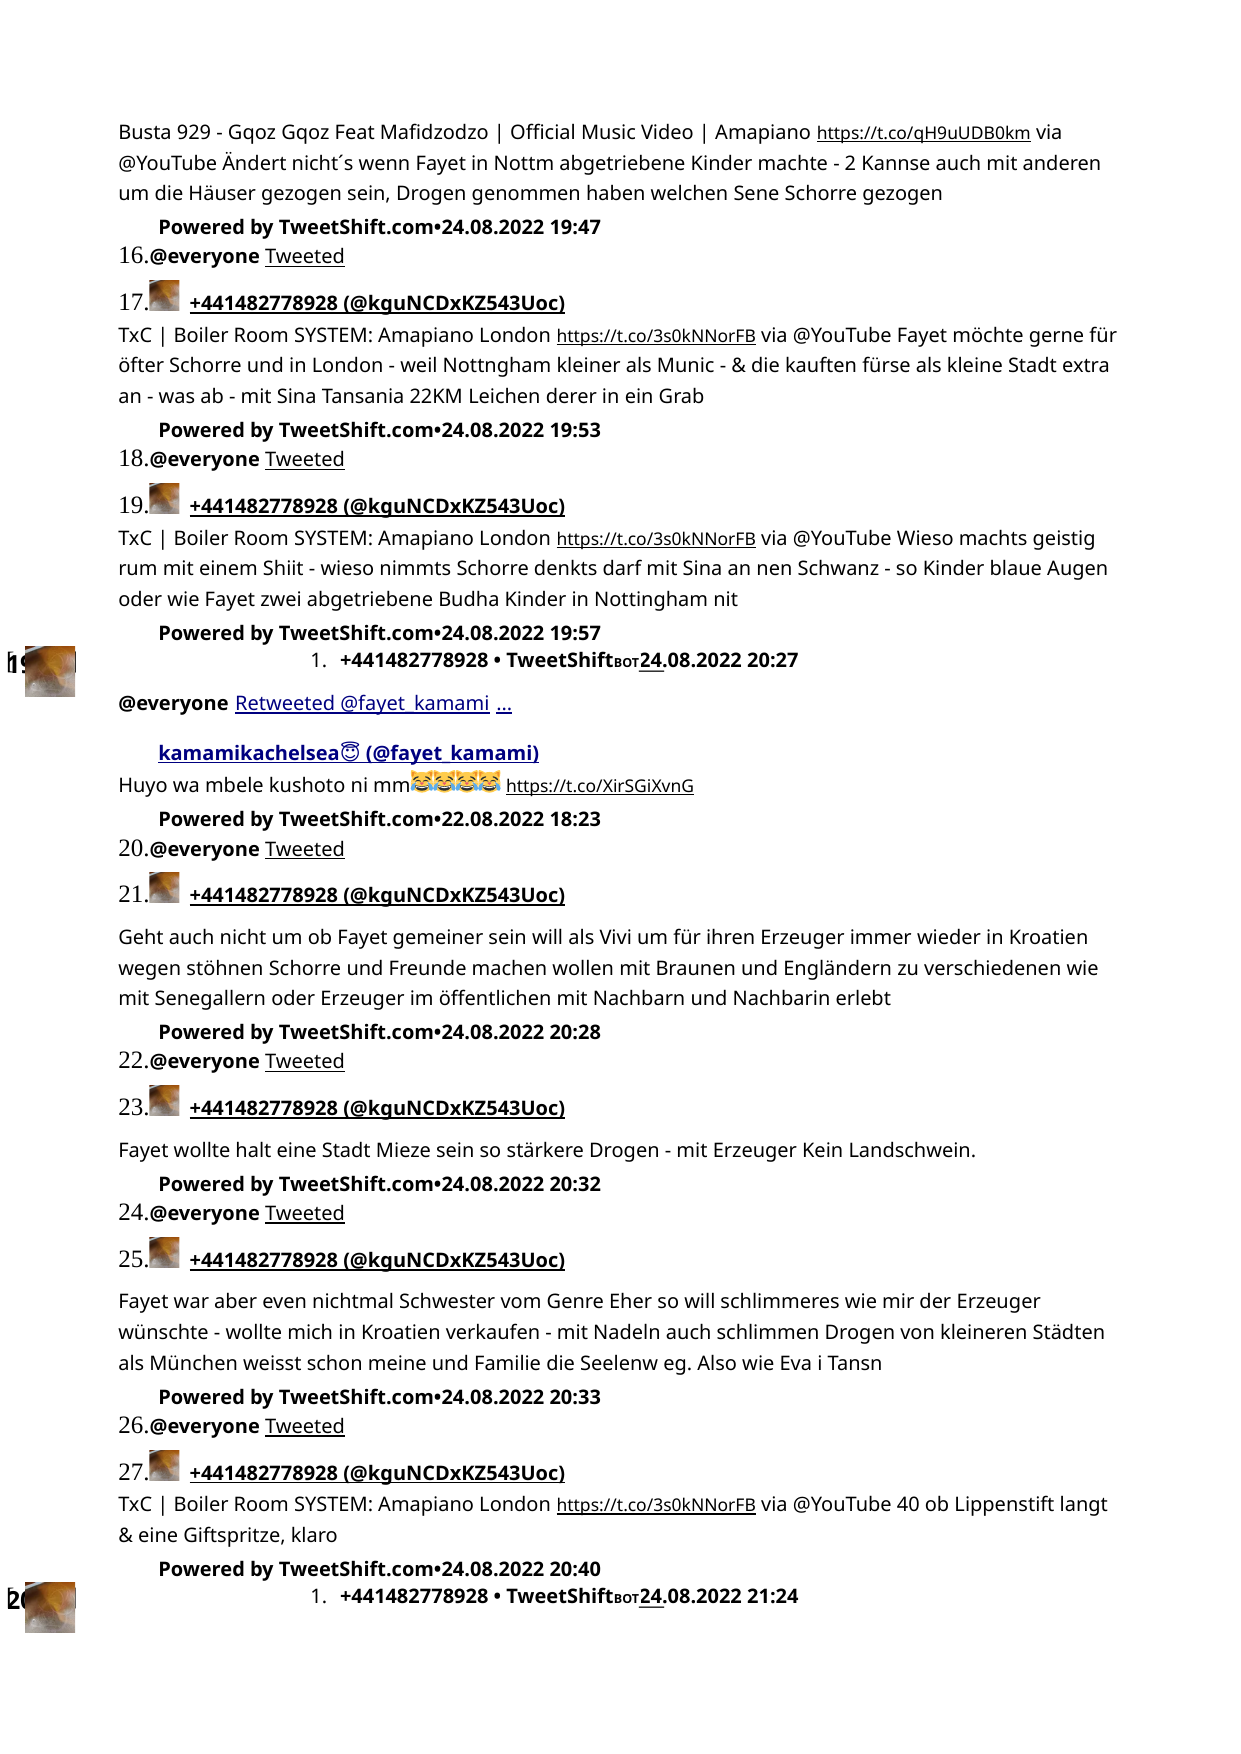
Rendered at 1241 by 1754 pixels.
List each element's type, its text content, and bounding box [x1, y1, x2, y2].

list +441482778928 (@kguNCDxKZ543Uoc) [118, 1237, 1122, 1273]
list @everyone Tweeted [118, 833, 1122, 862]
picture [149, 280, 180, 311]
list @everyone Tweeted [118, 443, 1122, 473]
list +441482778928 (@kguNCDxKZ543Uoc) [118, 281, 1122, 317]
list @everyone Tweeted [118, 1410, 1122, 1439]
subtitle +441482778928 • TweetShiftBOT24.08.2022 21:24 [310, 1582, 1122, 1610]
picture [25, 1582, 75, 1633]
list Geht auch nicht um ob Fayet gemeiner sein will als Vivi um für ihren Erzeuger immer wieder in Kroatien wegen stöhnen Schorre und Freunde machen wollen mit Braunen und Engländern zu verschiedenen wie mit Senegallern oder Erzeuger im öffentlichen mit Nachbarn und Nachbarin erlebt [118, 923, 1122, 1011]
picture [149, 1237, 180, 1268]
list @everyone Tweeted [118, 1046, 1122, 1075]
list Fayet war aber even nichtmal Schwester vom Genre Eher so will schlimmeres wie mir der Erzeuger wünschte - wollte mich in Kroatien verkaufen - mit Nadeln auch schlimmen Drogen von kleineren Städten als München weisst schon meine und Familie die Seelenw eg. Also wie Eva i Tansn [118, 1288, 1122, 1376]
list 20:41 [0, 1582, 25, 1616]
list @everyone Retweeted @fayet_kamami ... [118, 683, 1122, 718]
list +441482778928 (@kguNCDxKZ543Uoc) [118, 873, 1122, 909]
list Powered by TweetShift.com•24.08.2022 19:53 [123, 412, 1117, 443]
picture [149, 1085, 180, 1116]
list Powered by TweetShift.com•24.08.2022 19:47 [123, 210, 1117, 241]
list TxC | Boiler Room SYSTEM: Amapiano London https://t.co/3s0kNNorFB via @YouTube Fayet möchte gerne für öfter Schorre und in London - weil Nottngham kleiner als Munic - & die kauften fürse als kleine Stadt extra an - was ab - mit Sina Tansania 22KM Leichen derer in ein Grab [118, 321, 1122, 409]
list Huyo wa mbele kushoto ni mm https://t.co/XirSGiXvnG [118, 770, 1122, 798]
list @everyone Tweeted [118, 1197, 1122, 1227]
list TxC | Boiler Room SYSTEM: Amapiano London https://t.co/3s0kNNorFB via @YouTube 40 ob Lippenstift langt & eine Giftspritze, klaro [118, 1490, 1122, 1548]
list +441482778928 (@kguNCDxKZ543Uoc) [118, 1450, 1122, 1486]
list Busta 929 - Gqoz Gqoz Feat Mafidzodzo | Official Music Video | Amapiano https://t.co/qH9uUDB0km via @YouTube Ändert nicht´s wenn Fayet in Nottm abgetriebene Kinder machte - 2 Kannse auch mit anderen um die Häuser gezogen sein, Drogen genommen haben welchen Sene Schorre gezogen [118, 118, 1122, 206]
subtitle +441482778928 • TweetShiftBOT24.08.2022 20:27 [310, 646, 1122, 673]
list Powered by TweetShift.com•24.08.2022 20:28 [123, 1014, 1117, 1046]
list TxC | Boiler Room SYSTEM: Amapiano London https://t.co/3s0kNNorFB via @YouTube Wieso machts geistig rum mit einem Shiit - wieso nimmts Schorre denkts darf mit Sina an nen Schwanz - so Kinder blaue Augen oder wie Fayet zwei abgetriebene Budha Kinder in Nottingham nit [118, 524, 1122, 612]
picture [149, 1450, 180, 1481]
list +441482778928 (@kguNCDxKZ543Uoc) [118, 1086, 1122, 1121]
list Powered by TweetShift.com•24.08.2022 19:57 [123, 615, 1117, 646]
list 19:58 [0, 646, 25, 680]
picture [25, 646, 75, 697]
list Powered by TweetShift.com•24.08.2022 20:40 [123, 1551, 1117, 1582]
list kamamikachelsea😇 (@fayet_kamami) [118, 730, 1122, 766]
list Fayet wollte halt eine Stadt Mieze sein so stärkere Drogen - mit Erzeuger Kein Landschwein. [118, 1136, 1122, 1163]
picture [149, 483, 180, 514]
list Powered by TweetShift.com•22.08.2022 18:23 [123, 802, 1117, 833]
picture [149, 872, 180, 903]
list Powered by TweetShift.com•24.08.2022 20:32 [123, 1166, 1117, 1197]
list Powered by TweetShift.com•24.08.2022 20:33 [123, 1379, 1117, 1410]
list @everyone Tweeted [118, 241, 1122, 270]
list +441482778928 (@kguNCDxKZ543Uoc) [118, 483, 1122, 519]
